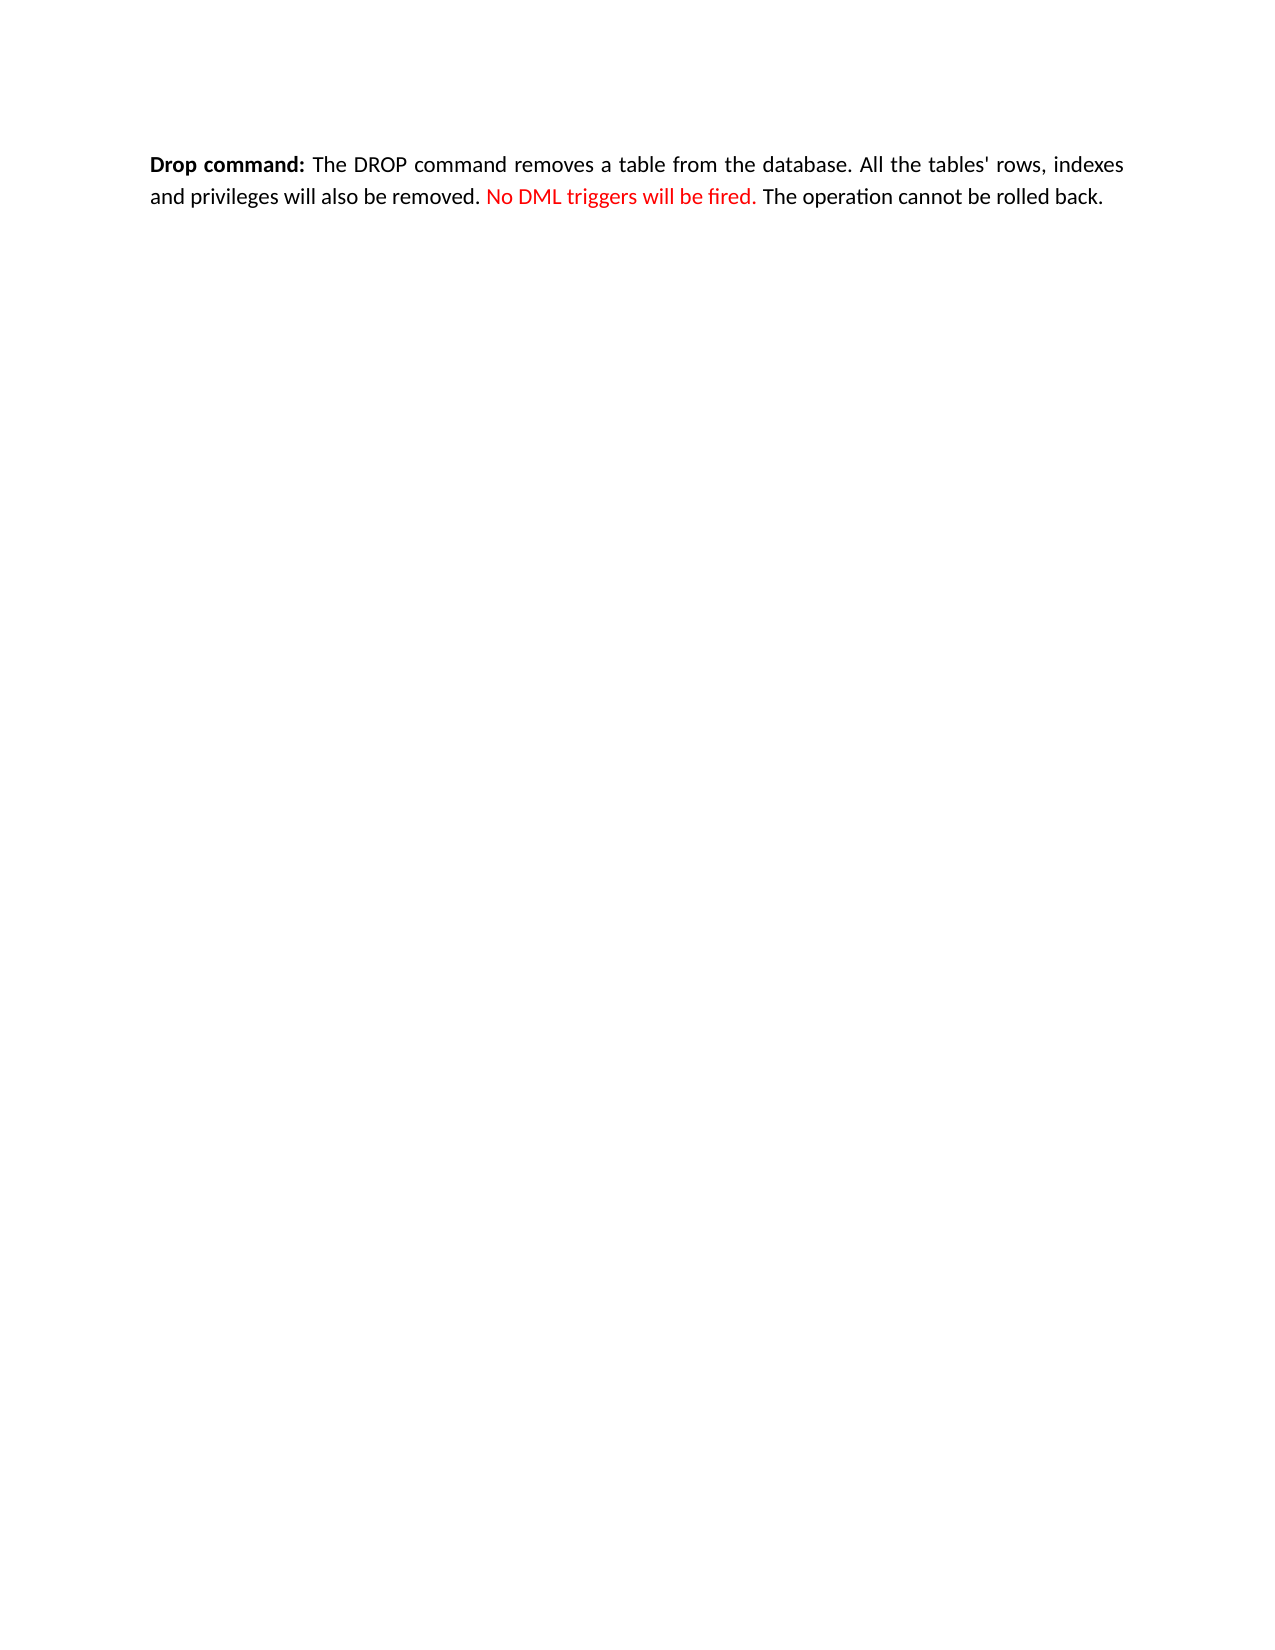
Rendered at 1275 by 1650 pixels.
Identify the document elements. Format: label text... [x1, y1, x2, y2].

text Drop command: The DROP command removes a table from the database. All the tables' rows, indexes and privileges will also be removed. No DML triggers will be fired. The operation cannot be rolled back. [150, 150, 1125, 210]
